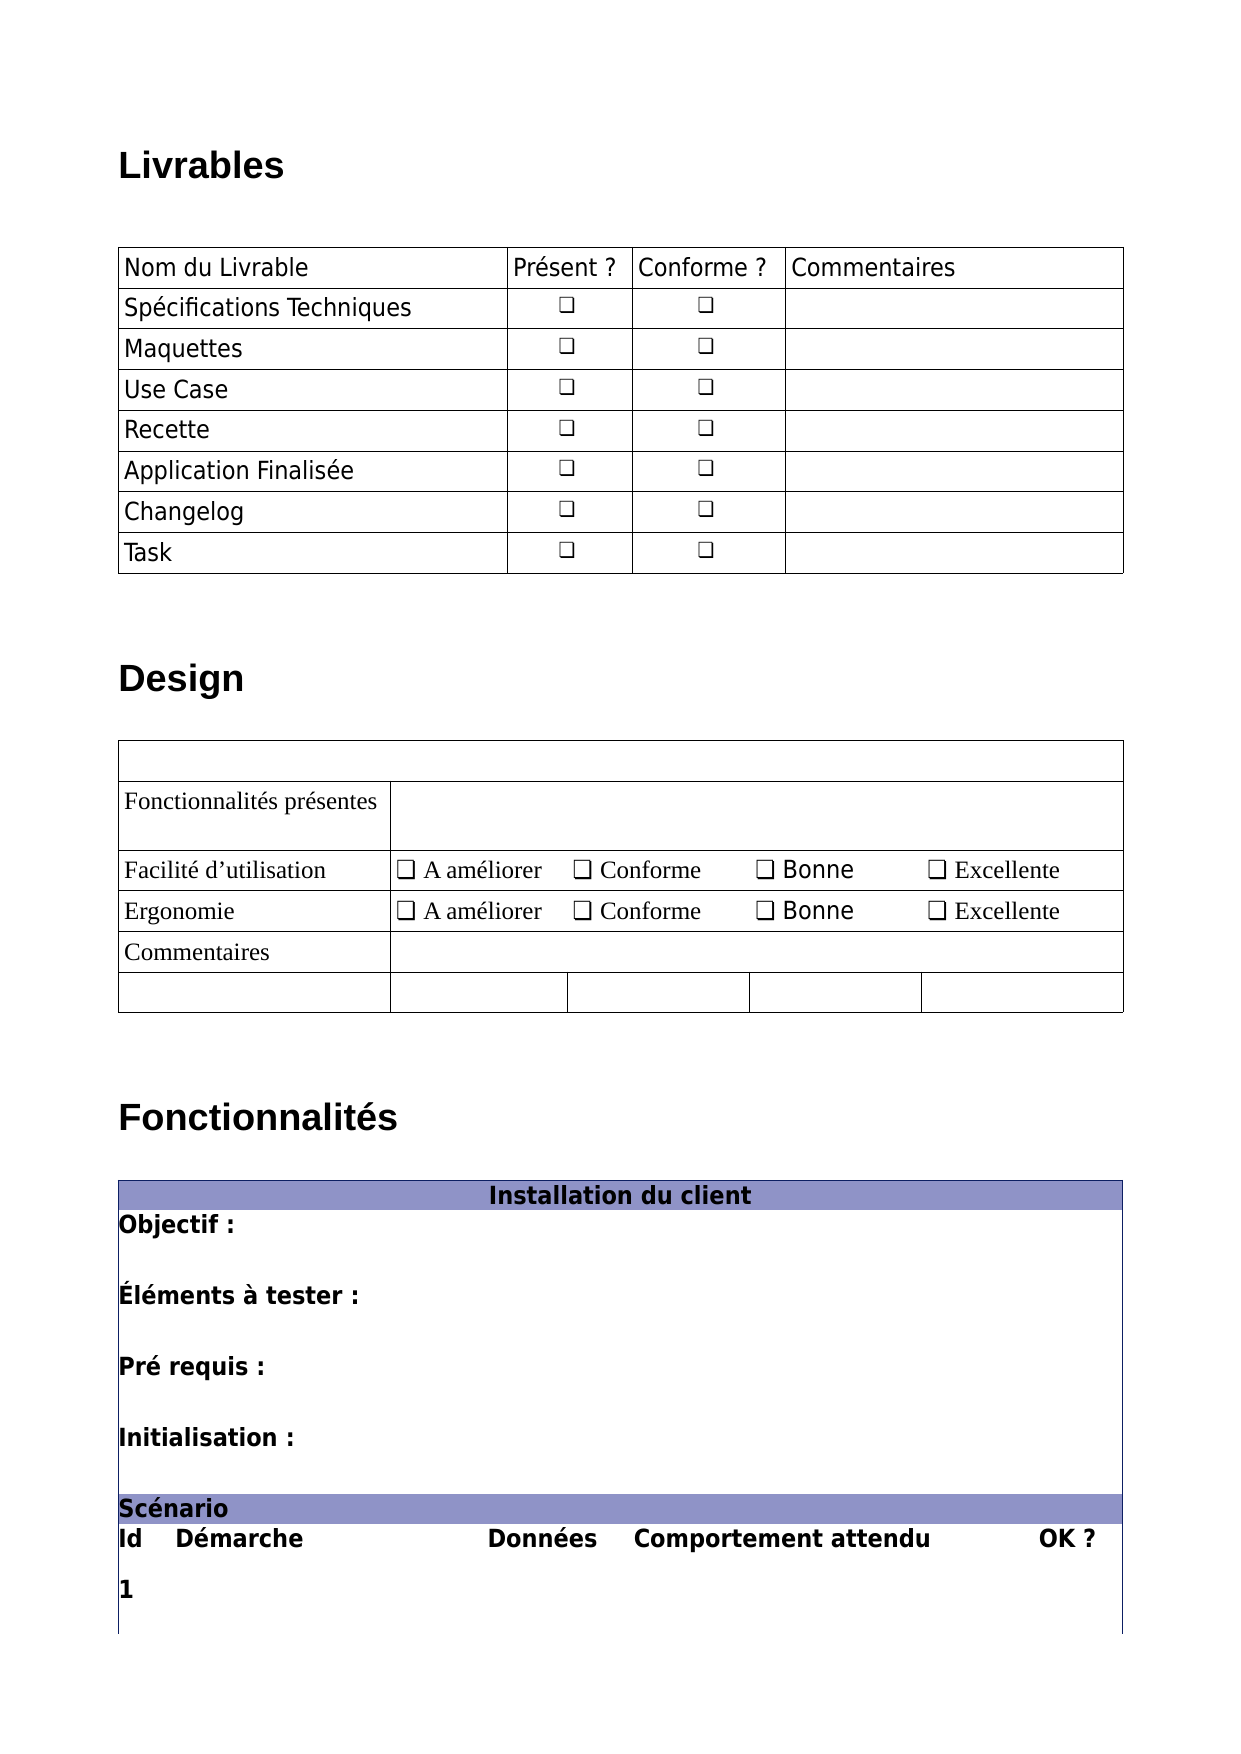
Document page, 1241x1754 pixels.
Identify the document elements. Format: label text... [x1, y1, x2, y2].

table_cell [381, 1210, 1122, 1281]
table_header [119, 741, 1123, 781]
table_cell ❏ Conforme [567, 851, 749, 890]
table_cell [1039, 1576, 1122, 1634]
subtitle Livrables [118, 143, 1122, 187]
table_cell Démarche [175, 1524, 487, 1576]
table_cell ❏ [633, 370, 785, 410]
table_cell Données [487, 1524, 633, 1576]
table_cell [381, 1424, 1122, 1494]
table_cell [391, 973, 567, 1012]
table_cell [119, 973, 390, 1012]
table_header Présent ? [508, 248, 632, 288]
table_cell [634, 1576, 1038, 1634]
table_cell Éléments à tester : [119, 1281, 381, 1319]
table_cell Comportement attendu [634, 1524, 1038, 1576]
table_cell ❏ [508, 289, 632, 328]
table_cell [786, 289, 1123, 328]
table_cell ❏ [633, 492, 785, 532]
table_cell ❏ [633, 533, 785, 573]
table_cell [175, 1576, 487, 1634]
table_cell Maquettes [119, 329, 507, 369]
table_cell Pré requis : [119, 1352, 381, 1390]
table_cell ❏ Bonne [749, 851, 921, 890]
table_cell Facilité d’utilisation [119, 851, 390, 890]
table_cell [119, 1319, 381, 1352]
table_cell [119, 1461, 381, 1494]
table_header Conforme ? [633, 248, 785, 288]
table_cell [391, 782, 1123, 849]
table_cell Use Case [119, 370, 507, 410]
subtitle Design [118, 655, 1122, 699]
table_cell ❏ [508, 452, 632, 491]
table_cell [381, 1352, 1122, 1423]
table_cell ❏ Excellente [921, 891, 1123, 931]
table_cell Fonctionnalités présentes [119, 782, 390, 849]
table_header Nom du Livrable [119, 248, 507, 288]
table_cell [922, 973, 1123, 1012]
table_cell ❏ Excellente [921, 851, 1123, 890]
table_cell ❏ [508, 370, 632, 410]
table_cell ❏ [633, 329, 785, 369]
table_cell [786, 329, 1123, 369]
table_cell [568, 973, 749, 1012]
table_cell Spécifications Techniques [119, 289, 507, 328]
table_cell [750, 973, 921, 1012]
table_cell ❏ A améliorer [391, 891, 567, 931]
table_cell ❏ Bonne [749, 891, 921, 931]
table_cell Recette [119, 411, 507, 451]
table_cell ❏ [508, 492, 632, 532]
table_cell Task [119, 533, 507, 573]
table_cell Commentaires [119, 932, 390, 972]
subtitle Fonctionnalités [118, 1094, 1122, 1138]
table_cell ❏ Conforme [567, 891, 749, 931]
table_cell Application Finalisée [119, 452, 507, 491]
table_cell Id [119, 1524, 175, 1576]
table_cell ❏ [633, 452, 785, 491]
table_cell [786, 411, 1123, 451]
table_cell [487, 1576, 633, 1634]
table_cell Initialisation : [119, 1424, 381, 1461]
table_cell [119, 1248, 381, 1281]
table_cell Changelog [119, 492, 507, 532]
table_cell [391, 932, 1123, 972]
table_cell [786, 492, 1123, 532]
table_header Commentaires [786, 248, 1123, 288]
table_cell 1 [119, 1576, 175, 1634]
table_cell ❏ [508, 329, 632, 369]
table_cell ❏ [633, 289, 785, 328]
table_cell ❏ [633, 411, 785, 451]
table_cell [786, 452, 1123, 491]
table_cell [786, 370, 1123, 410]
table_cell Ergonomie [119, 891, 390, 931]
table_cell [786, 533, 1123, 573]
table_cell ❏ A améliorer [391, 851, 567, 890]
table_cell OK ? [1039, 1524, 1122, 1576]
table_cell [381, 1281, 1122, 1352]
table_cell [119, 1390, 381, 1423]
table_cell Objectif : [119, 1210, 381, 1248]
table_cell ❏ [508, 411, 632, 451]
table_cell ❏ [508, 533, 632, 573]
